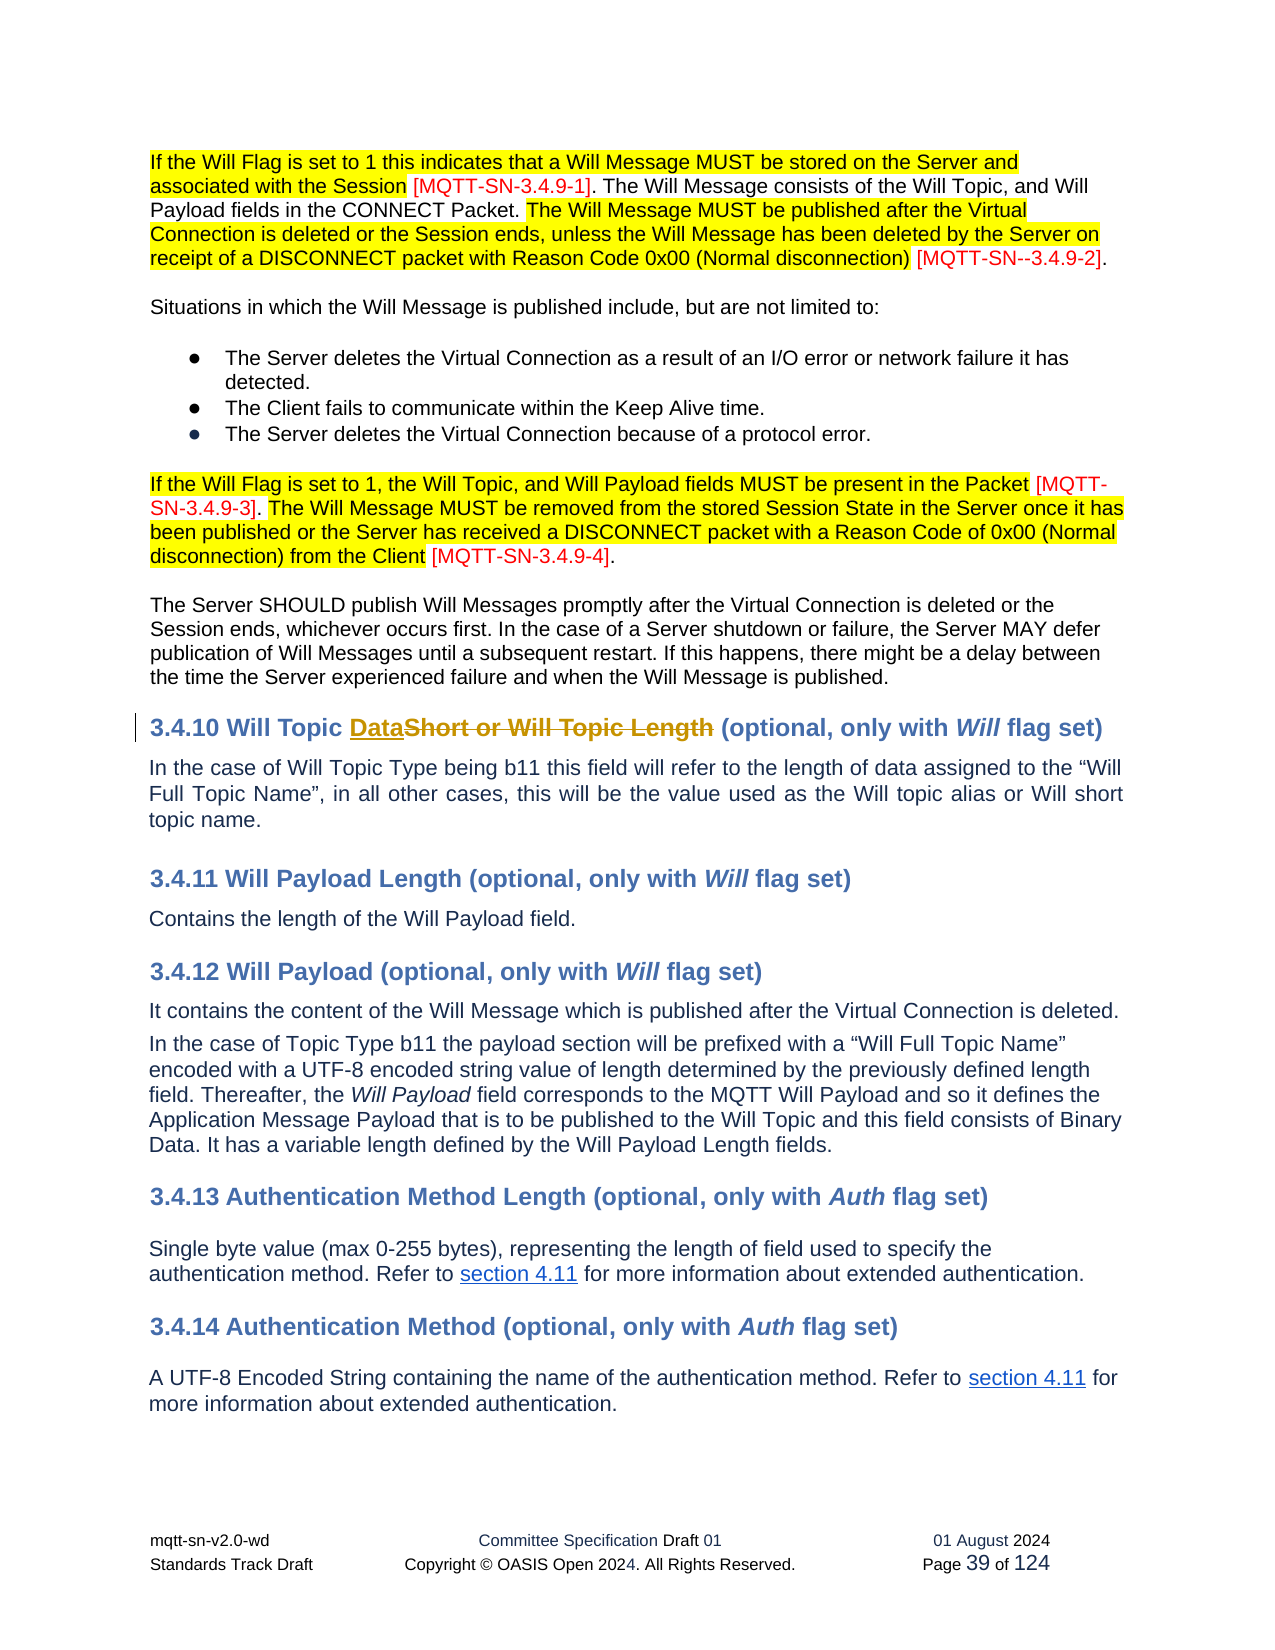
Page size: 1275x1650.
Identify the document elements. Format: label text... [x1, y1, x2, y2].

list The Server deletes the Virtual Connection as a result of an I/O error or network failure it has detected. [187, 344, 1125, 394]
subtitle 3.4.11 Will Payload Length (optional, only with Will flag set) [150, 864, 1124, 893]
text In the case of Will Topic Type being b11 this field will refer to the length of data assigned to the “Will Full Topic Name”, in all other cases, this will be the value used as the Will topic alias or Will short topic name. [148, 755, 1124, 832]
text Contains the length of the Will Payload field. [148, 906, 1124, 931]
subtitle 3.4.12 Will Payload (optional, only with Will flag set) [150, 957, 1124, 985]
text It contains the content of the Will Message which is published after the Virtual Connection is deleted. [148, 998, 1124, 1023]
list The Server deletes the Virtual Connection because of a protocol error. [187, 420, 1125, 447]
text If the Will Flag is set to 1, the Will Topic, and Will Payload fields MUST be present in the Packet [MQTT-SN-3.4.9-3]. The Will Message MUST be removed from the stored Session State in the Server once it has been published or the Server has received a DISCONNECT packet with a Reason Code of 0x00 (Normal disconnection) from the Client [MQTT-SN-3.4.9-4]. [150, 472, 1125, 568]
text If the Will Flag is set to 1 this indicates that a Will Message MUST be stored on the Server and associated with the Session [MQTT-SN-3.4.9-1]. The Will Message consists of the Will Topic, and Will Payload fields in the CONNECT Packet. The Will Message MUST be published after the Virtual Connection is deleted or the Session ends, unless the Will Message has been deleted by the Server on receipt of a DISCONNECT packet with Reason Code 0x00 (Normal disconnection) [MQTT-SN--3.4.9-2]. [150, 150, 1124, 270]
list The Client fails to communicate within the Keep Alive time. [187, 394, 1125, 420]
text In the case of Topic Type b11 the payload section will be prefixed with a “Will Full Topic Name” encoded with a UTF-8 encoded string value of length determined by the previously defined length field. Thereafter, the Will Payload field corresponds to the MQTT Will Payload and so it defines the Application Message Payload that is to be published to the Will Topic and this field consists of Binary Data. It has a variable length defined by the Will Payload Length fields. [148, 1031, 1124, 1157]
text A UTF-8 Encoded String containing the name of the authentication method. Refer to section 4.11 for more information about extended authentication. [148, 1365, 1124, 1416]
text Situations in which the Will Message is published include, but are not limited to: [150, 295, 1125, 319]
subtitle 3.4.13 Authentication Method Length (optional, only with Auth flag set) [150, 1182, 1124, 1211]
text Single byte value (max 0-255 bytes), representing the length of field used to specify the authentication method. Refer to section 4.11 for more information about extended authentication. [148, 1236, 1124, 1287]
subtitle 3.4.14 Authentication Method (optional, only with Auth flag set) [150, 1312, 1124, 1340]
text The Server SHOULD publish Will Messages promptly after the Virtual Connection is deleted or the Session ends, whichever occurs first. In the case of a Server shutdown or failure, the Server MAY defer publication of Will Messages until a subsequent restart. If this happens, there might be a delay between the time the Server experienced failure and when the Will Message is published. [150, 593, 1125, 688]
subtitle 3.4.10 Will Topic Data (optional, only with Will flag set) [150, 713, 1124, 742]
